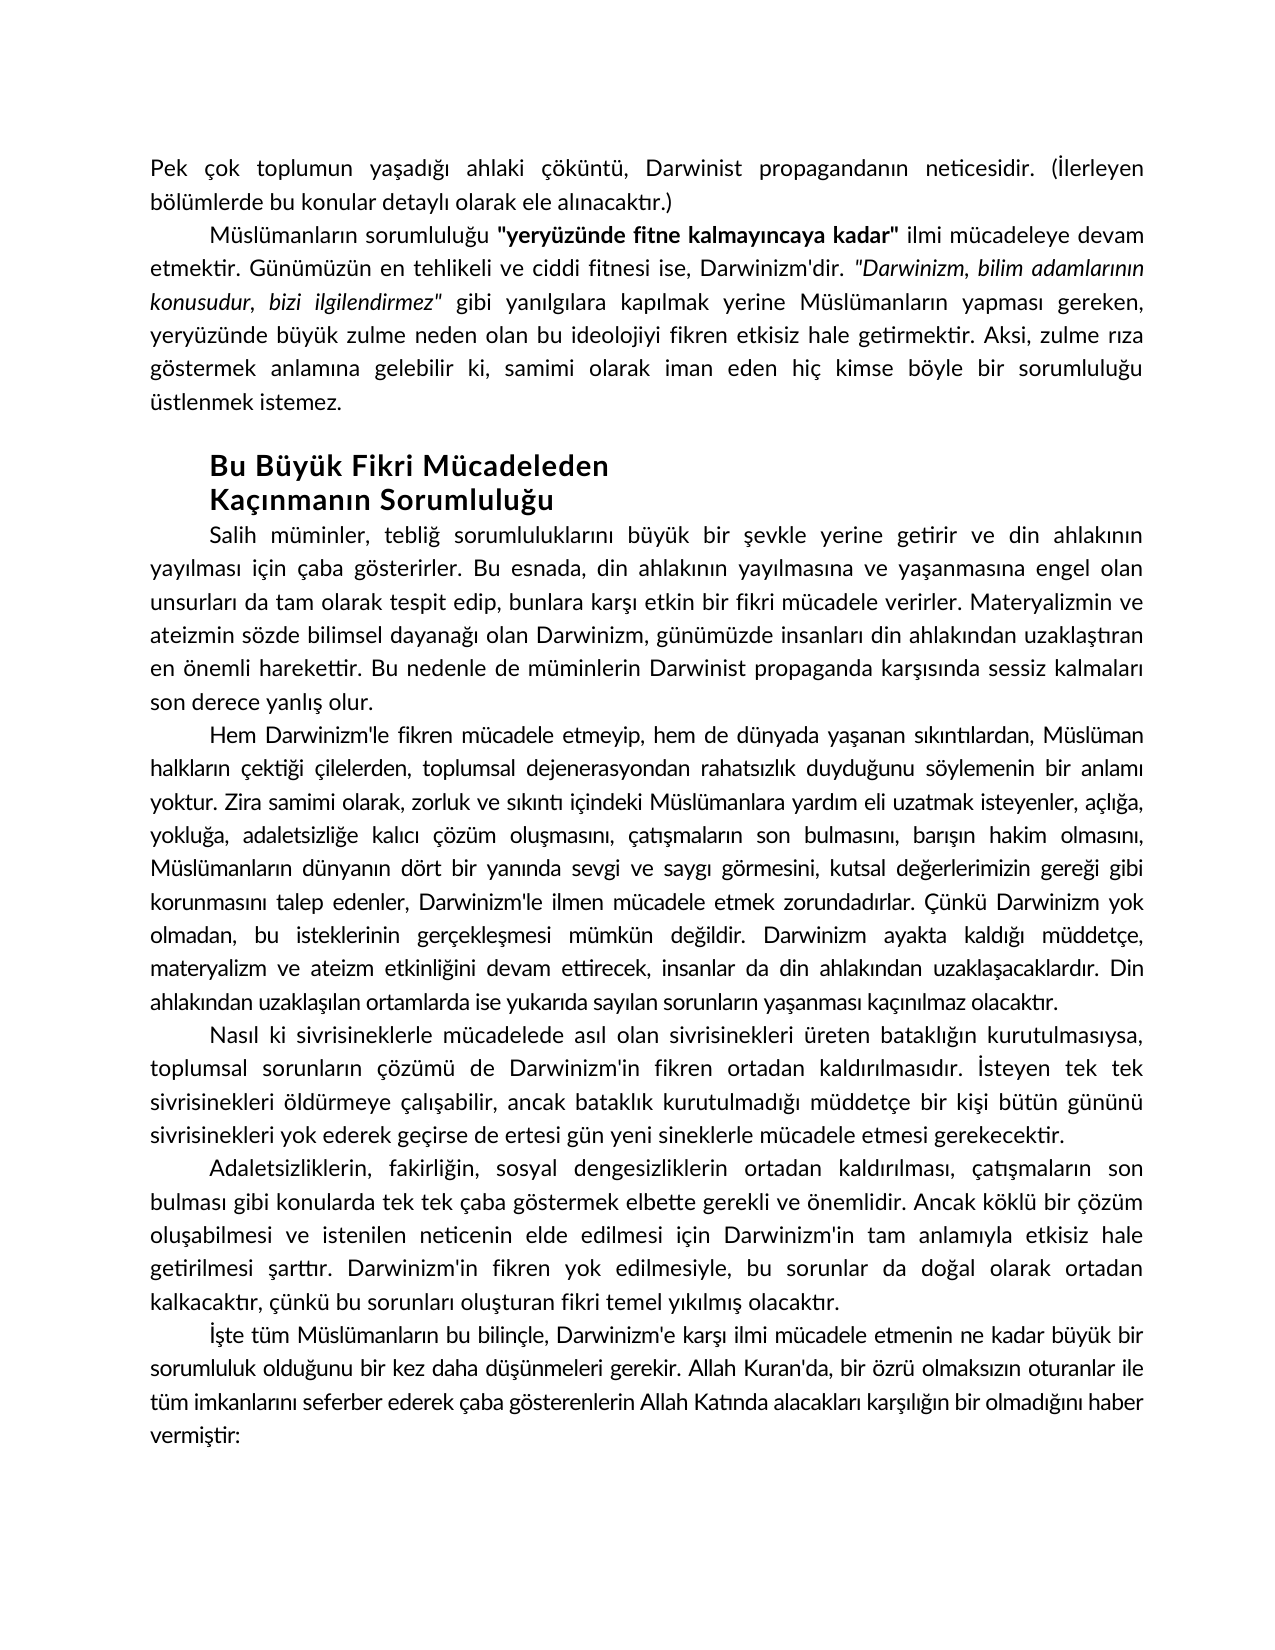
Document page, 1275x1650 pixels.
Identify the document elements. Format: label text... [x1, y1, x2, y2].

text Bu Büyük Fikri Mücadeleden [150, 450, 1145, 483]
text İşte tüm Müslümanların bu bilinçle, Darwinizm'e karşı ilmi mücadele etmenin ne kadar büyük bir sorumluluk olduğunu bir kez daha düşünmeleri gerekir. Allah Kuran'da, bir özrü olmaksızın oturanlar ile tüm imkanlarını seferber ederek çaba gösterenlerin Allah Katında alacakları karşılığın bir olmadığını haber vermiştir: [150, 1317, 1145, 1450]
text Adaletsizliklerin, fakirliğin, sosyal dengesizliklerin ortadan kaldırılması, çatışmaların son bulması gibi konularda tek tek çaba göstermek elbette gerekli ve önemlidir. Ancak köklü bir çözüm oluşabilmesi ve istenilen neticenin elde edilmesi için Darwinizm'in tam anlamıyla etkisiz hale getirilmesi şarttır. Darwinizm'in fikren yok edilmesiyle, bu sorunlar da doğal olarak ortadan kalkacaktır, çünkü bu sorunları oluşturan fikri temel yıkılmış olacaktır. [150, 1150, 1145, 1317]
text Kaçınmanın Sorumluluğu [150, 483, 1145, 517]
text Salih müminler, tebliğ sorumluluklarını büyük bir şevkle yerine getirir ve din ahlakının yayılması için çaba gösterirler. Bu esnada, din ahlakının yayılmasına ve yaşanmasına engel olan unsurları da tam olarak tespit edip, bunlara karşı etkin bir fikri mücadele verirler. Materyalizmin ve ateizmin sözde bilimsel dayanağı olan Darwinizm, günümüzde insanları din ahlakından uzaklaştıran en önemli harekettir. Bu nedenle de müminlerin Darwinist propaganda karşısında sessiz kalmaları son derece yanlış olur. [150, 517, 1145, 717]
text Pek çok toplumun yaşadığı ahlaki çöküntü, Darwinist propagandanın neticesidir. (İlerleyen bölümlerde bu konular detaylı olarak ele alınacaktır.) [150, 150, 1145, 217]
text Müslümanların sorumluluğu "yeryüzünde fitne kalmayıncaya kadar" ilmi mücadeleye devam etmektir. Günümüzün en tehlikeli ve ciddi fitnesi ise, Darwinizm'dir. "Darwinizm, bilim adamlarının konusudur, bizi ilgilendirmez" gibi yanılgılara kapılmak yerine Müslümanların yapması gereken, yeryüzünde büyük zulme neden olan bu ideolojiyi fikren etkisiz hale getirmektir. Aksi, zulme rıza göstermek anlamına gelebilir ki, samimi olarak iman eden hiç kimse böyle bir sorumluluğu üstlenmek istemez. [150, 217, 1145, 417]
text Hem Darwinizm'le fikren mücadele etmeyip, hem de dünyada yaşanan sıkıntılardan, Müslüman halkların çektiği çilelerden, toplumsal dejenerasyondan rahatsızlık duyduğunu söylemenin bir anlamı yoktur. Zira samimi olarak, zorluk ve sıkıntı içindeki Müslümanlara yardım eli uzatmak isteyenler, açlığa, yokluğa, adaletsizliğe kalıcı çözüm oluşmasını, çatışmaların son bulmasını, barışın hakim olmasını, Müslümanların dünyanın dört bir yanında sevgi ve saygı görmesini, kutsal değerlerimizin gereği gibi korunmasını talep edenler, Darwinizm'le ilmen mücadele etmek zorundadırlar. Çünkü Darwinizm yok olmadan, bu isteklerinin gerçekleşmesi mümkün değildir. Darwinizm ayakta kaldığı müddetçe, materyalizm ve ateizm etkinliğini devam ettirecek, insanlar da din ahlakından uzaklaşacaklardır. Din ahlakından uzaklaşılan ortamlarda ise yukarıda sayılan sorunların yaşanması kaçınılmaz olacaktır. [150, 717, 1145, 1017]
text Nasıl ki sivrisineklerle mücadelede asıl olan sivrisinekleri üreten bataklığın kurutulmasıysa, toplumsal sorunların çözümü de Darwinizm'in fikren ortadan kaldırılmasıdır. İsteyen tek tek sivrisinekleri öldürmeye çalışabilir, ancak bataklık kurutulmadığı müddetçe bir kişi bütün gününü sivrisinekleri yok ederek geçirse de ertesi gün yeni sineklerle mücadele etmesi gerekecektir. [150, 1017, 1145, 1150]
